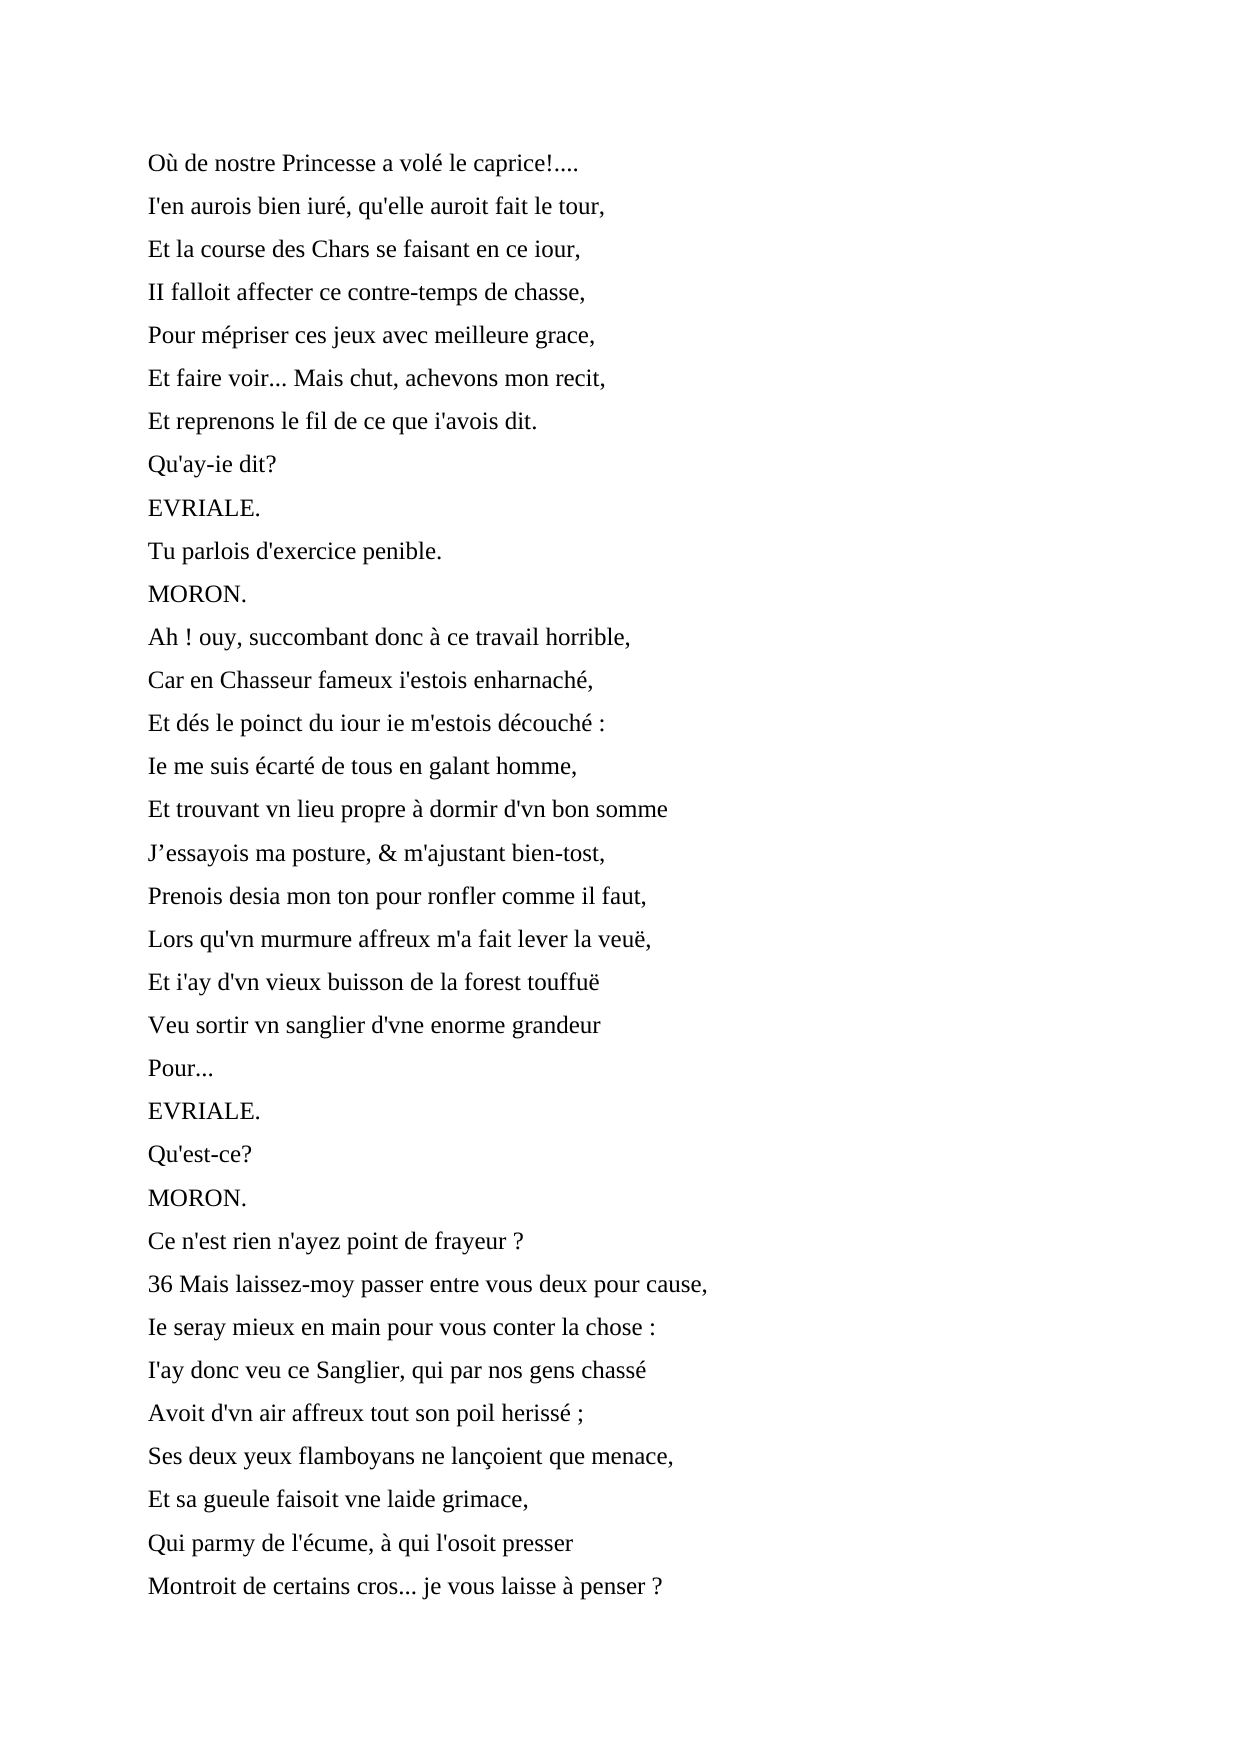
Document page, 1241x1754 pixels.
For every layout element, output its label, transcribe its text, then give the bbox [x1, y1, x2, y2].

text MORON. [148, 1183, 1093, 1211]
text Montroit de certains cros... je vous laisse à penser ? [148, 1571, 1093, 1599]
text Ce n'est rien n'ayez point de frayeur ? [148, 1226, 1093, 1254]
text II falloit affecter ce contre-temps de chasse, [148, 277, 1093, 306]
text Qu'ay-ie dit? [148, 449, 1093, 478]
text Et dés le poinct du iour ie m'estois découché : [148, 708, 1093, 737]
text J’essayois ma posture, & m'ajustant bien-tost, [148, 838, 1093, 866]
text Veu sortir vn sanglier d'vne enorme grandeur [148, 1010, 1093, 1039]
text Avoit d'vn air affreux tout son poil herissé ; [148, 1398, 1093, 1427]
text EVRIALE. [148, 1096, 1093, 1125]
text 36 Mais laissez-moy passer entre vous deux pour cause, [148, 1269, 1093, 1298]
text Qu'est-ce? [148, 1139, 1093, 1168]
text Ie seray mieux en main pour vous conter la chose : [148, 1312, 1093, 1341]
text Pour mépriser ces jeux avec meilleure grace, [148, 320, 1093, 349]
text Et trouvant vn lieu propre à dormir d'vn bon somme [148, 794, 1093, 823]
text Et sa gueule faisoit vne laide grimace, [148, 1484, 1093, 1513]
text Ah ! ouy, succombant donc à ce travail horrible, [148, 622, 1093, 651]
text Lors qu'vn murmure affreux m'a fait lever la veuë, [148, 924, 1093, 953]
text Car en Chasseur fameux i'estois enharnaché, [148, 665, 1093, 694]
text MORON. [148, 579, 1093, 608]
text Et i'ay d'vn vieux buisson de la forest touffuë [148, 967, 1093, 996]
text Qui parmy de l'écume, à qui l'osoit presser [148, 1528, 1093, 1556]
text EVRIALE. [148, 493, 1093, 521]
text Où de nostre Princesse a volé le caprice!.... [148, 148, 1093, 176]
text Prenois desia mon ton pour ronfler comme il faut, [148, 881, 1093, 909]
text Ie me suis écarté de tous en galant homme, [148, 751, 1093, 780]
text Ses deux yeux flamboyans ne lançoient que menace, [148, 1441, 1093, 1470]
text Pour... [148, 1053, 1093, 1082]
text Et faire voir... Mais chut, achevons mon recit, [148, 363, 1093, 392]
text I'ay donc veu ce Sanglier, qui par nos gens chassé [148, 1355, 1093, 1384]
text I'en aurois bien iuré, qu'elle auroit fait le tour, [148, 191, 1093, 219]
text Et la course des Chars se faisant en ce iour, [148, 234, 1093, 263]
text Tu parlois d'exercice penible. [148, 536, 1093, 564]
text Et reprenons le fil de ce que i'avois dit. [148, 406, 1093, 435]
